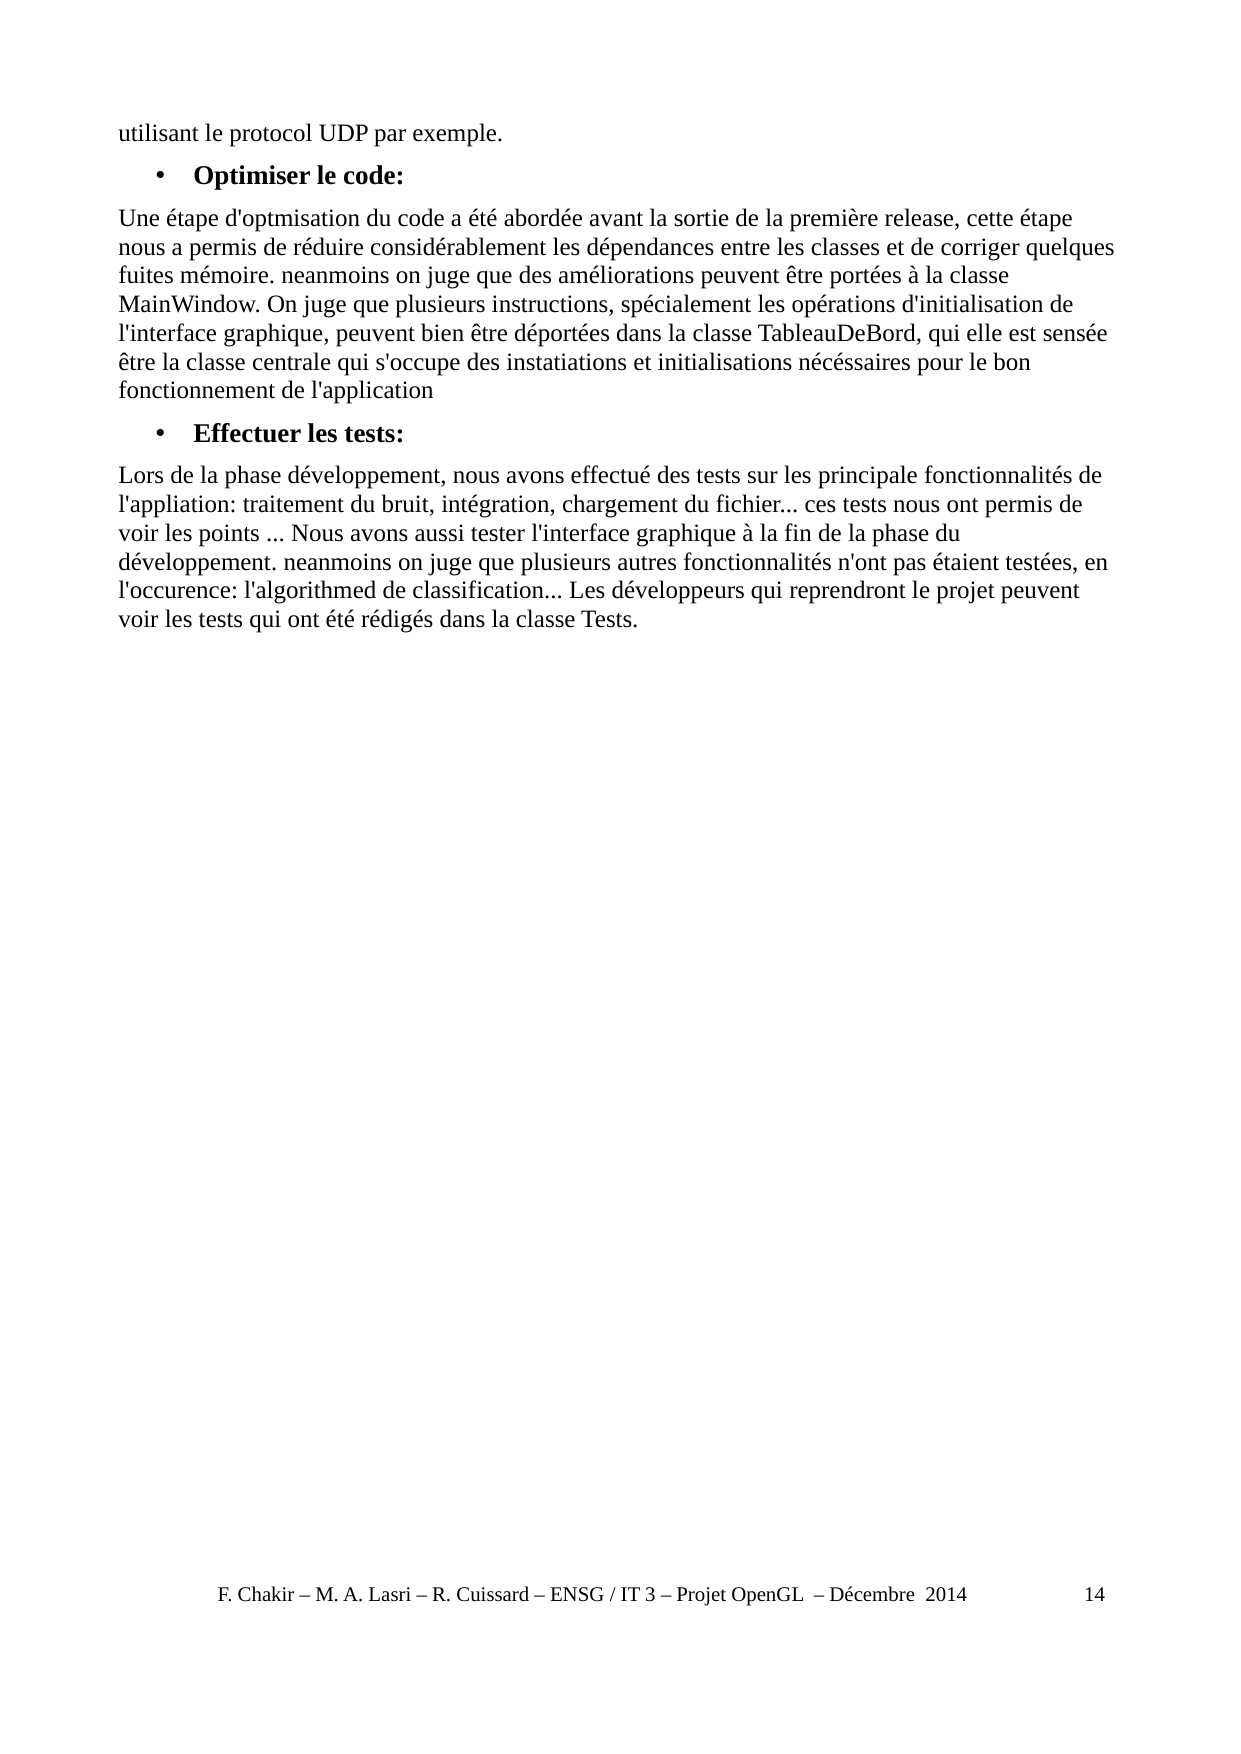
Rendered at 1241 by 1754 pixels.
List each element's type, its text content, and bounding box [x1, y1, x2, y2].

list Optimiser le code: [156, 159, 1122, 191]
list Effectuer les tests: [156, 417, 1122, 448]
text utilisant le protocol UDP par exemple. [118, 118, 1122, 147]
text Une étape d'optmisation du code a été abordée avant la sortie de la première release, cette étape nous a permis de réduire considérablement les dépendances entre les classes et de corriger quelques fuites mémoire. neanmoins on juge que des améliorations peuvent être portées à la classe MainWindow. On juge que plusieurs instructions, spécialement les opérations d'initialisation de l'interface graphique, peuvent bien être déportées dans la classe TableauDeBord, qui elle est sensée être la classe centrale qui s'occupe des instatiations et initialisations nécéssaires pour le bon fonctionnement de l'application [118, 203, 1122, 404]
text Lors de la phase développement, nous avons effectué des tests sur les principale fonctionnalités de l'appliation: traitement du bruit, intégration, chargement du fichier... ces tests nous ont permis de voir les points ... Nous avons aussi tester l'interface graphique à la fin de la phase du développement. neanmoins on juge que plusieurs autres fonctionnalités n'ont pas étaient testées, en l'occurence: l'algorithmed de classification... Les développeurs qui reprendront le projet peuvent voir les tests qui ont été rédigés dans la classe Tests. [118, 461, 1122, 633]
